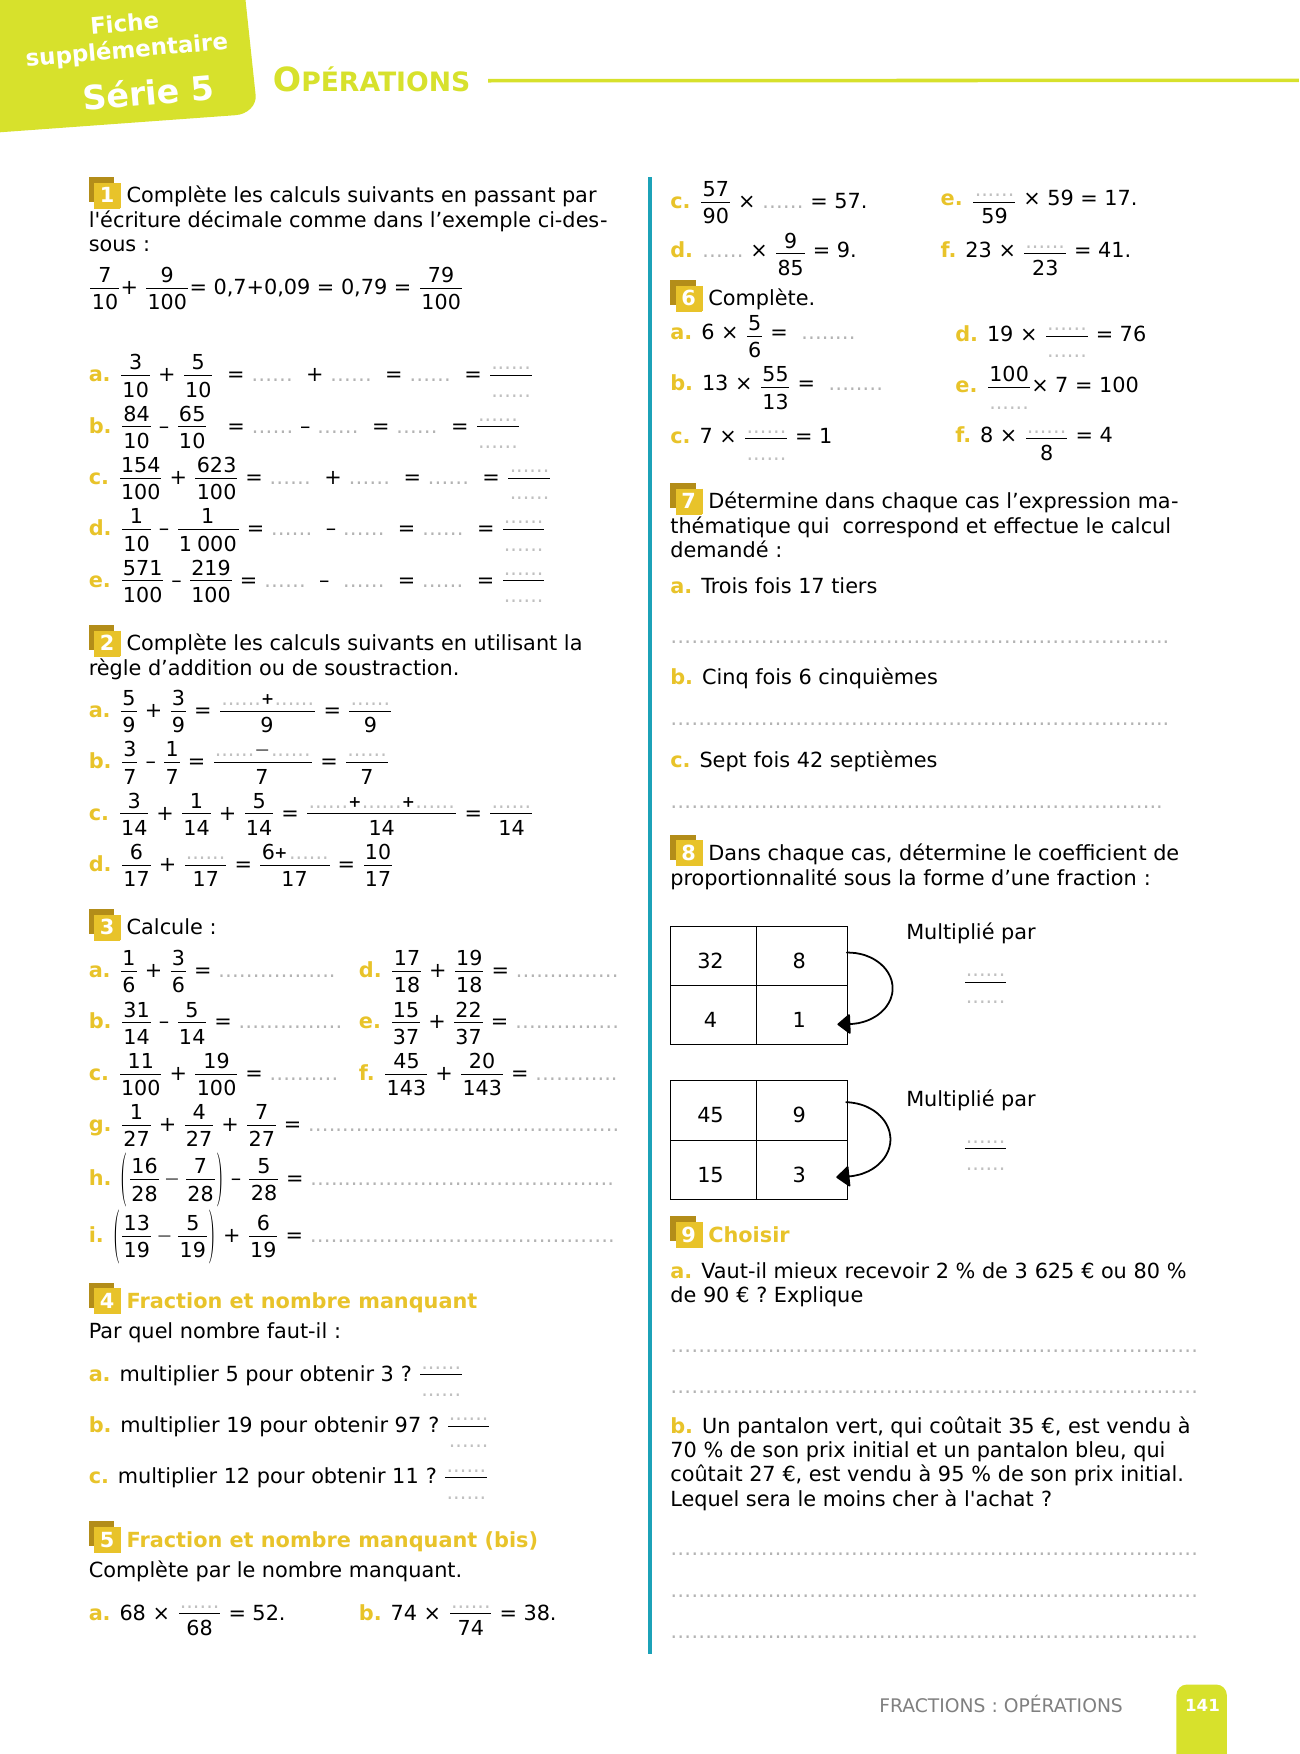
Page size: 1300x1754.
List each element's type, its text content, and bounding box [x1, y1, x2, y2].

subtitle Fraction et nombre manquant [88, 1282, 629, 1313]
list 6 × = …..… [670, 311, 926, 362]
list 13 × = …..… [670, 362, 926, 414]
subtitle Calcule : [114, 909, 629, 940]
list – = …………… [88, 997, 359, 1049]
list + = = [88, 686, 629, 737]
list …… × = 9. [670, 228, 940, 280]
list 68 × = 52. [88, 1589, 359, 1640]
subtitle + = 0,7+0,09 = 0,79 = [88, 263, 623, 314]
list multiplier 19 pour obtenir 97 ? [88, 1401, 629, 1452]
list multiplier 5 pour obtenir 3 ? [88, 1350, 629, 1401]
list Cinq fois 6 cinquièmes ……………………………………………………………... [670, 651, 1211, 734]
list × 59 = 17. [940, 177, 1211, 228]
subtitle Complète les calculs suivants en utilisant la règle d’addition ou de soustraction. [88, 625, 629, 680]
text …………………………………………………………………. [670, 1606, 1211, 1647]
subtitle Fraction et nombre manquant (bis) [114, 1521, 629, 1552]
list + = …………….. [88, 946, 359, 997]
text …………………………………………………………………. [670, 1564, 1211, 1606]
list multiplier 12 pour obtenir 11 ? [88, 1452, 629, 1504]
subtitle Par quel nombre faut-il : [88, 1319, 623, 1344]
text ……………………………………………………………... [670, 610, 1211, 651]
subtitle Choisir [696, 1216, 1211, 1247]
list Complète. [696, 280, 1211, 311]
list – = …....………………………………. [88, 1151, 629, 1208]
subtitle Détermine dans chaque cas l’expression ma­thématique qui correspond et effectue le calcul de­mandé : [670, 483, 1211, 562]
list + = …… + …… = …… = [88, 453, 629, 504]
table_header 8 [757, 927, 847, 985]
list × …… = 57. [670, 177, 940, 228]
table_cell 15 [671, 1141, 756, 1198]
text …………………………………………………………………. [670, 1319, 1211, 1361]
list + = …….………………………………. [88, 1208, 629, 1265]
list + = = [88, 840, 629, 891]
list + + = = [88, 789, 629, 840]
table_cell 1 [757, 986, 847, 1044]
text Multiplié par [906, 1087, 1064, 1111]
list Sept fois 42 septièmes …………………………………………………………….. [670, 734, 1211, 817]
subtitle Complète les calculs suivants en passant par l'écriture décimale comme dans l’exemple ci-des­sous : [88, 177, 629, 257]
list 7 × = 1 [670, 414, 926, 465]
list – = …… – …… = …… = [88, 504, 629, 556]
list – = = [88, 737, 629, 789]
list – = …… – …… = …… = [88, 556, 629, 607]
list 8 × = 4 [955, 414, 1211, 465]
table_header 32 [671, 927, 756, 985]
subtitle Complète par le nombre manquant. [88, 1558, 623, 1583]
list 23 × = 41. [940, 228, 1211, 280]
subtitle Dans chaque cas, détermine le coefficient de proportionnalité sous la forme d’une fraction : [670, 834, 1211, 890]
text …………………………………………………………………. [670, 1361, 1211, 1402]
list – = …… – …… = …… = [88, 402, 629, 453]
list × 7 = 100 [955, 362, 1211, 414]
table_cell 3 [757, 1141, 847, 1198]
list Vaut‑il mieux recevoir 2 % de 3 625 € ou 80 % de 90 € ? Explique [670, 1259, 1211, 1308]
list Un pantalon vert, qui coûtait 35 €, est vendu à 70 % de son prix initial et un pantalon bleu, qui coûtait 27 €, est vendu à 95 % de son prix initial. Lequel sera le moins cher à l'achat ? [670, 1414, 1211, 1511]
table_header 9 [757, 1081, 847, 1139]
list Trois fois 17 tiers [670, 574, 1211, 598]
list + = …..…….… [359, 946, 629, 997]
text …………………………………………………………………. [670, 1523, 1211, 1564]
list 74 × = 38. [359, 1589, 629, 1640]
list + = …………… [359, 997, 629, 1049]
list + + = …..…………………………………. [88, 1100, 629, 1151]
table_cell 4 [671, 986, 756, 1044]
list + = ………... [359, 1049, 629, 1100]
text Multiplié par [906, 920, 1064, 944]
list + = ….…… [88, 1049, 359, 1100]
subtitle [88, 909, 94, 940]
table_header 45 [671, 1081, 756, 1139]
list 19 × = 76 [955, 311, 1211, 362]
list + = …… + …… = …… = [88, 350, 629, 402]
